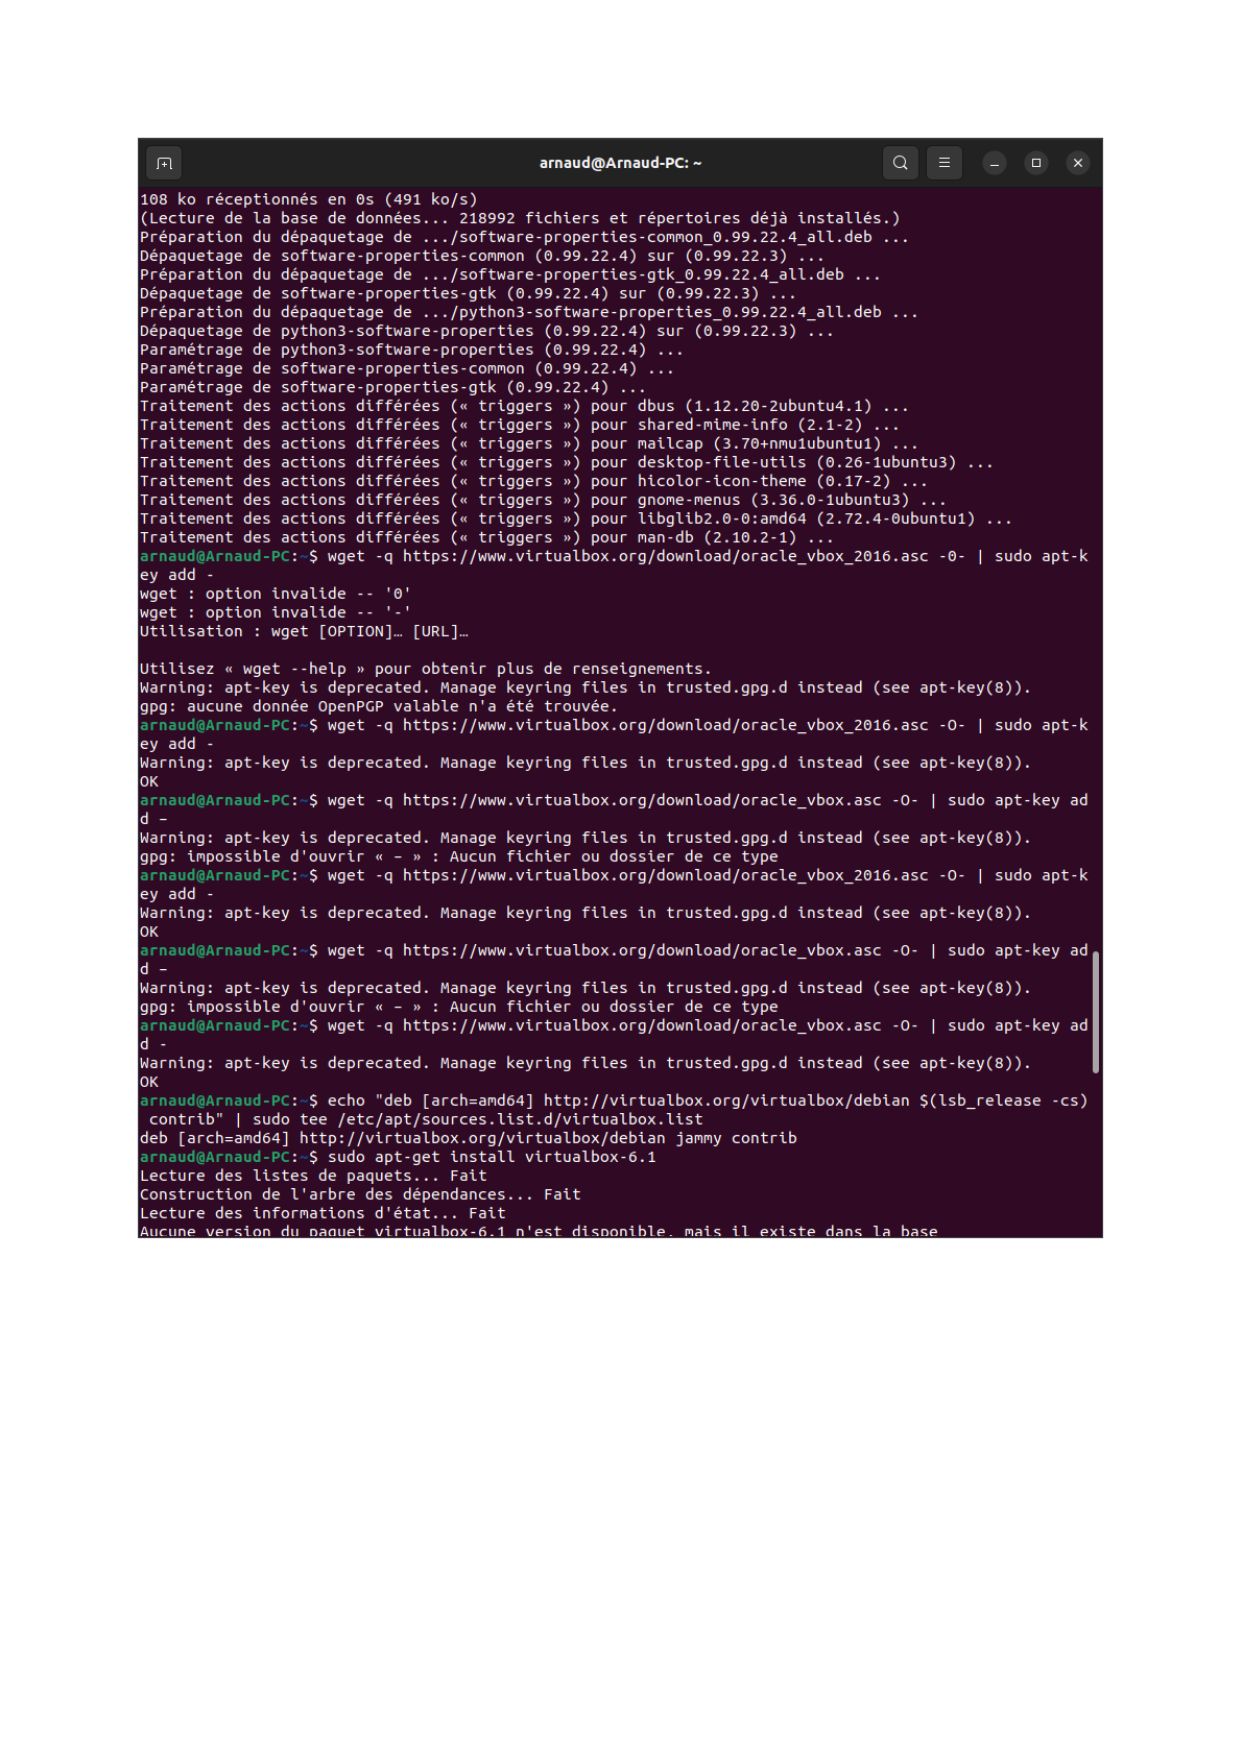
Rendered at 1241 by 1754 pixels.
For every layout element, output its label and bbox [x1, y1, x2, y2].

picture [118, 118, 1123, 1258]
